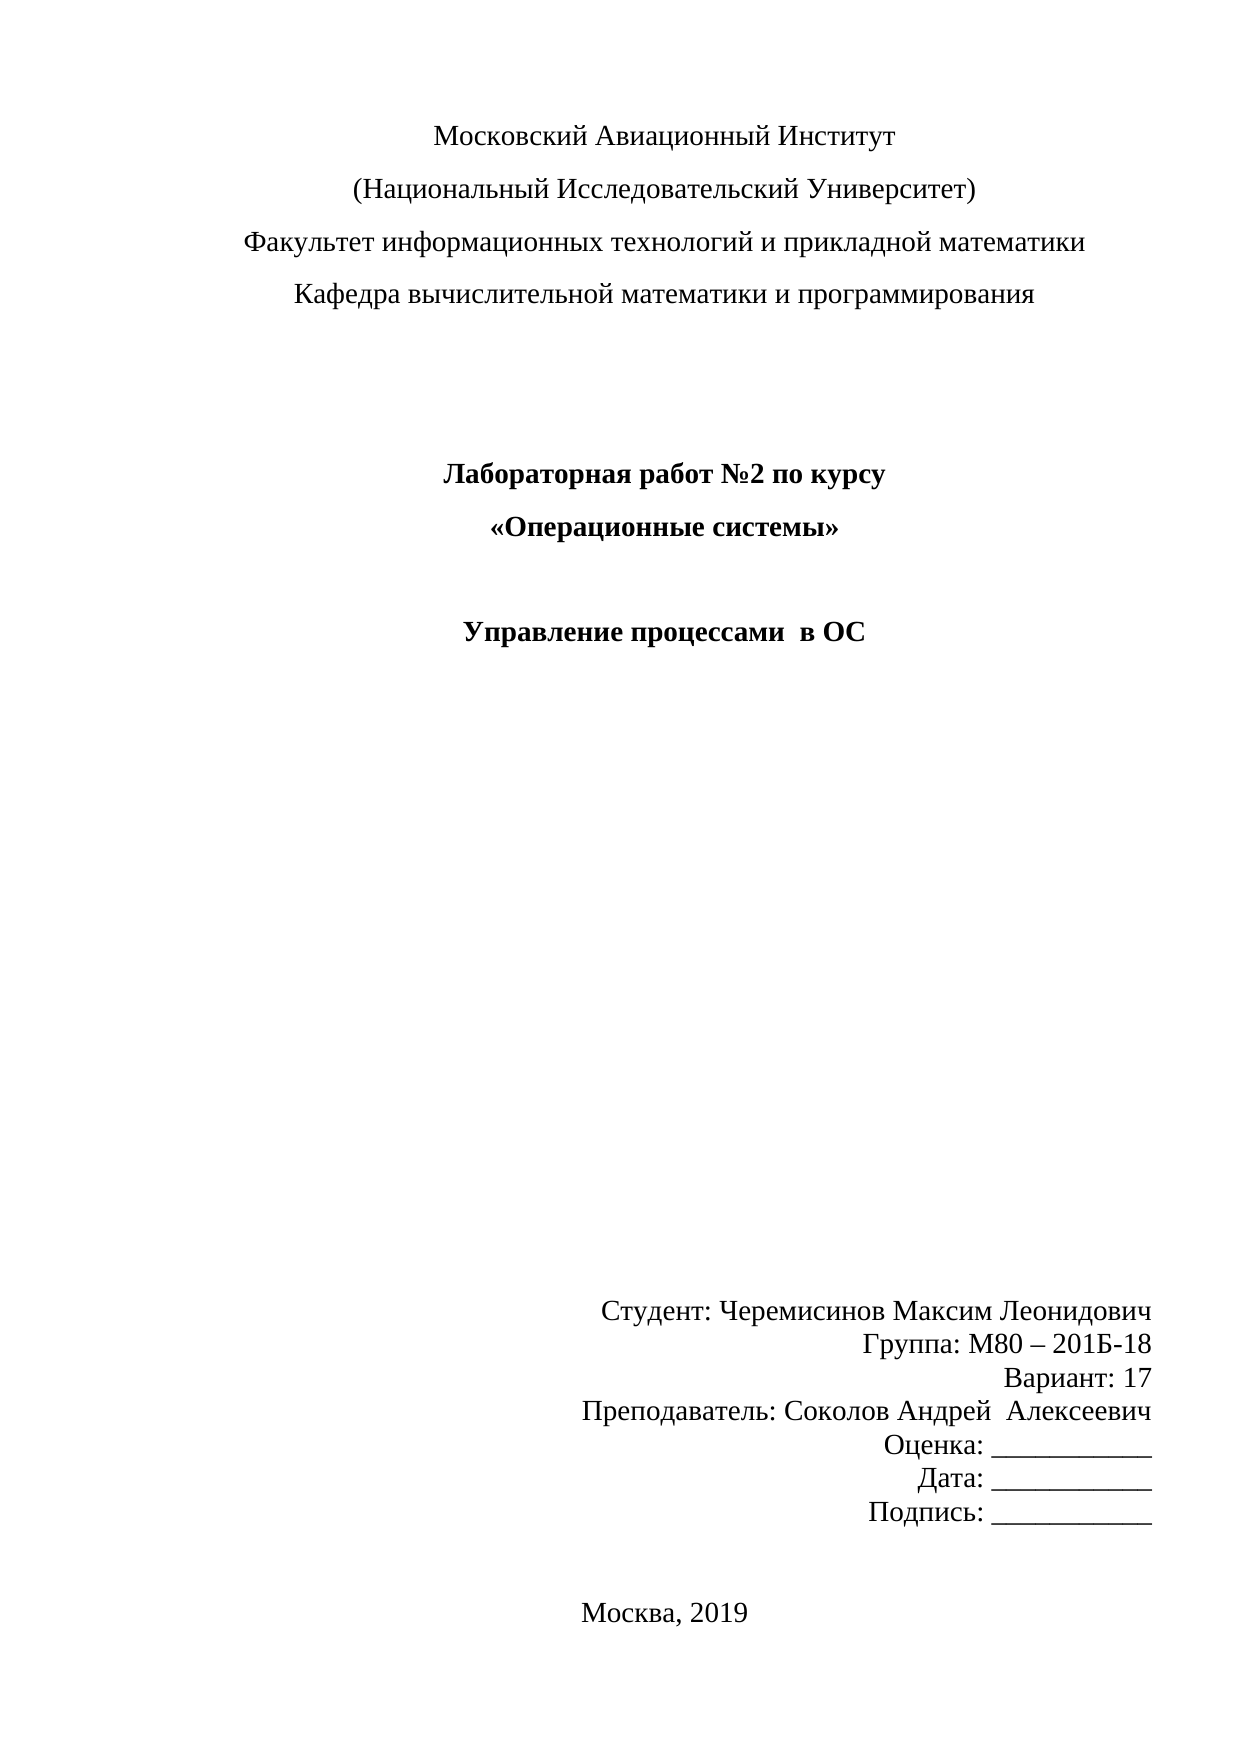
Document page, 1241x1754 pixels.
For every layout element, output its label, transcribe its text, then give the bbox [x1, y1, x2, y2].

text Группа: М80 – 201Б-18 [767, 1326, 1152, 1360]
text Московский Авиационный Институт [177, 118, 1152, 152]
text Лабораторная работ №2 по курсу [177, 456, 1152, 489]
text (Национальный Исследовательский Университет) [177, 171, 1152, 204]
text Дата: ___________ [177, 1461, 1152, 1494]
text Оценка: ___________ [177, 1427, 1152, 1461]
text «Операционные системы» [177, 509, 1152, 542]
text Подпись: ___________ [177, 1494, 1152, 1528]
text Студент: Черемисинов Максим Леонидович [177, 1293, 1152, 1326]
text Управление процессами в ОС [177, 614, 1152, 648]
text Москва, 2019 [177, 1595, 1152, 1628]
text Преподаватель: Соколов Андрей Алексеевич [177, 1393, 1152, 1427]
text Факультет информационных технологий и прикладной математики [177, 224, 1152, 257]
text Кафедра вычислительной математики и программирования [177, 277, 1152, 310]
text Вариант: 17 [767, 1360, 1152, 1393]
